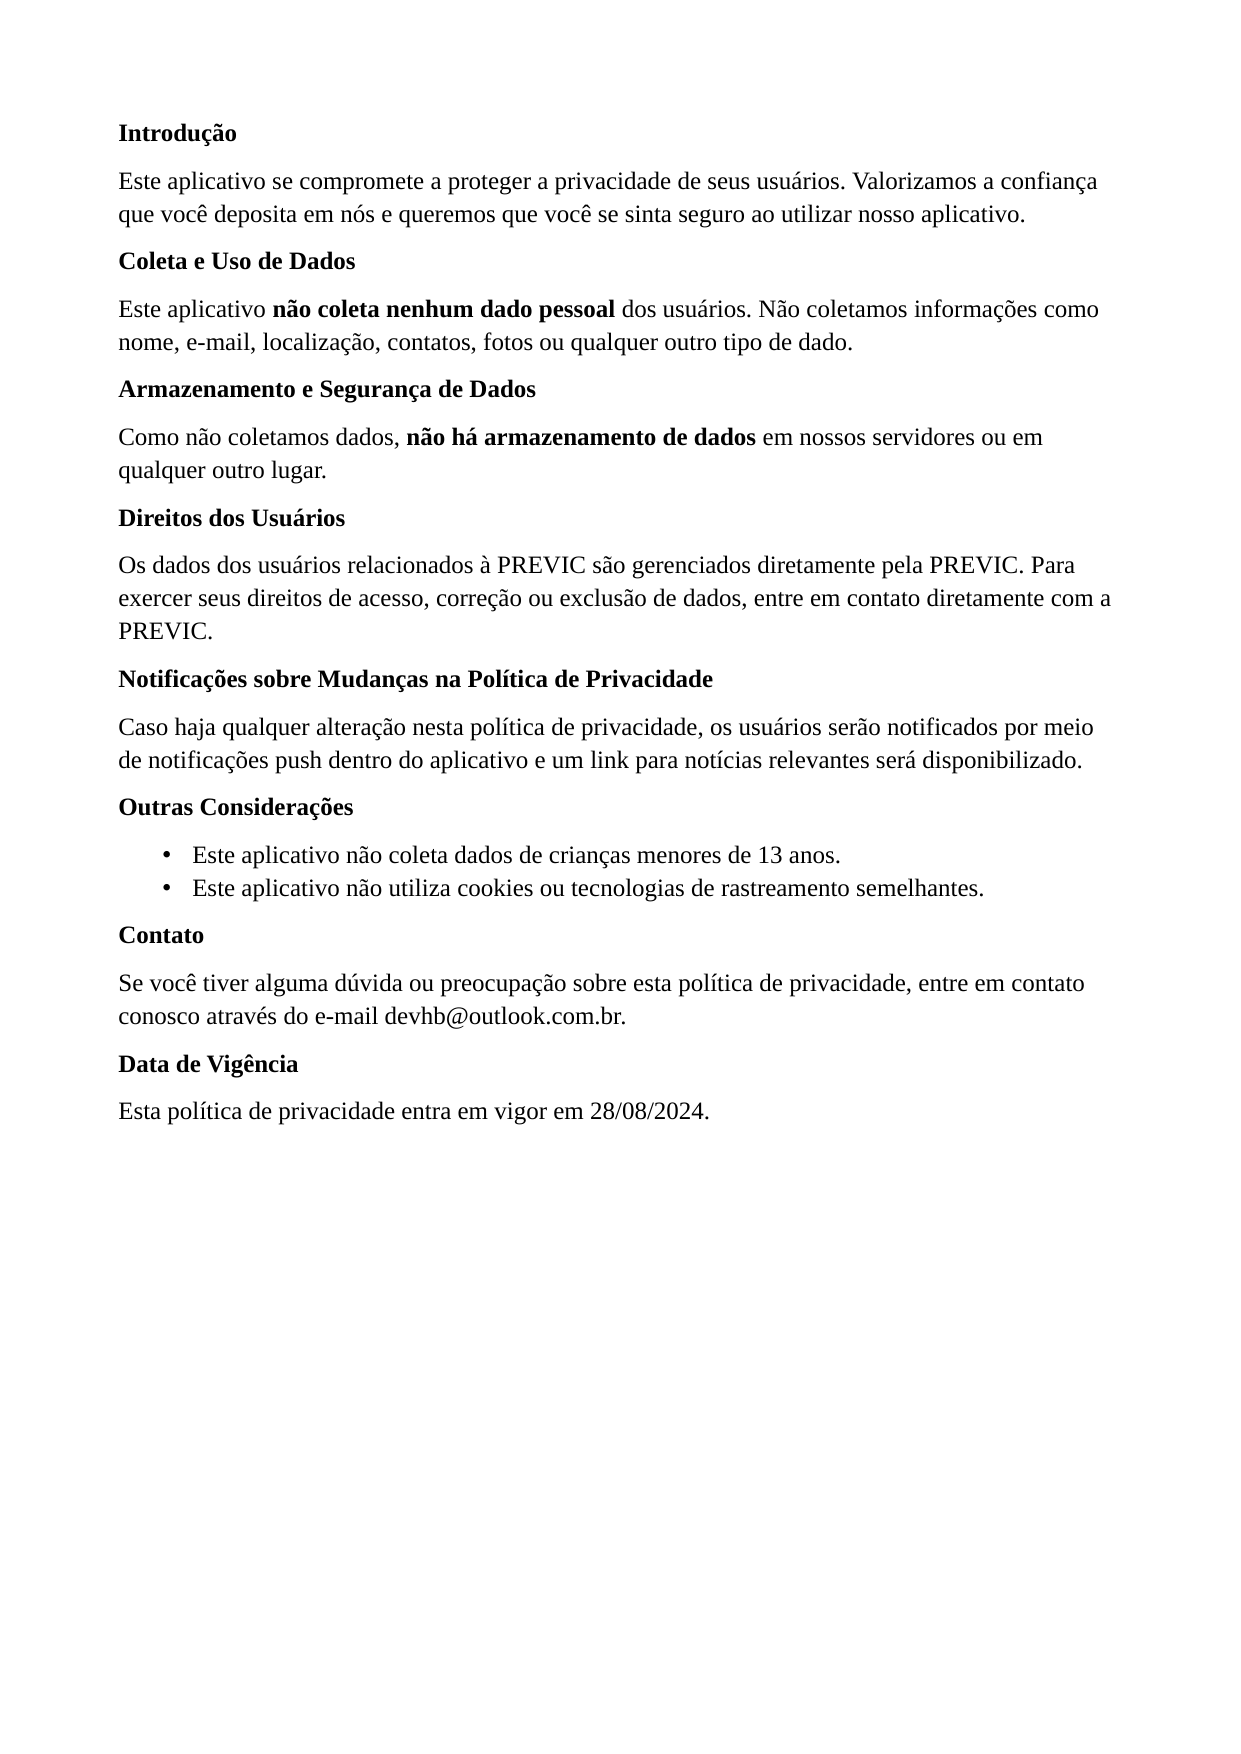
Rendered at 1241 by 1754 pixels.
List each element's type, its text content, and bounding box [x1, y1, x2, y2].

text Este aplicativo não coleta nenhum dado pessoal dos usuários. Não coletamos informações como nome, e-mail, localização, contatos, fotos ou qualquer outro tipo de dado. [118, 294, 1122, 356]
text Os dados dos usuários relacionados à PREVIC são gerenciados diretamente pela PREVIC. Para exercer seus direitos de acesso, correção ou exclusão de dados, entre em contato diretamente com a PREVIC. [118, 550, 1122, 645]
text Caso haja qualquer alteração nesta política de privacidade, os usuários serão notificados por meio de notificações push dentro do aplicativo e um link para notícias relevantes será disponibilizado. [118, 712, 1122, 773]
text Este aplicativo se compromete a proteger a privacidade de seus usuários. Valorizamos a confiança que você deposita em nós e queremos que você se sinta seguro ao utilizar nosso aplicativo. [118, 166, 1122, 227]
text Armazenamento e Segurança de Dados [118, 374, 1122, 403]
list Este aplicativo não utiliza cookies ou tecnologias de rastreamento semelhantes. [162, 873, 1122, 902]
text Contato [118, 921, 1122, 949]
list Este aplicativo não coleta dados de crianças menores de 13 anos. [162, 840, 1122, 869]
text Outras Considerações [118, 792, 1122, 821]
text Notificações sobre Mudanças na Política de Privacidade [118, 664, 1122, 693]
text Direitos dos Usuários [118, 503, 1122, 532]
text Esta política de privacidade entra em vigor em 28/08/2024. [118, 1096, 1122, 1125]
text Se você tiver alguma dúvida ou preocupação sobre esta política de privacidade, entre em contato conosco através do e-mail devhb@outlook.com.br. [118, 968, 1122, 1030]
text Coleta e Uso de Dados [118, 246, 1122, 275]
text Data de Vigência [118, 1049, 1122, 1077]
text Introdução [118, 118, 1122, 147]
text Como não coletamos dados, não há armazenamento de dados em nossos servidores ou em qualquer outro lugar. [118, 422, 1122, 484]
